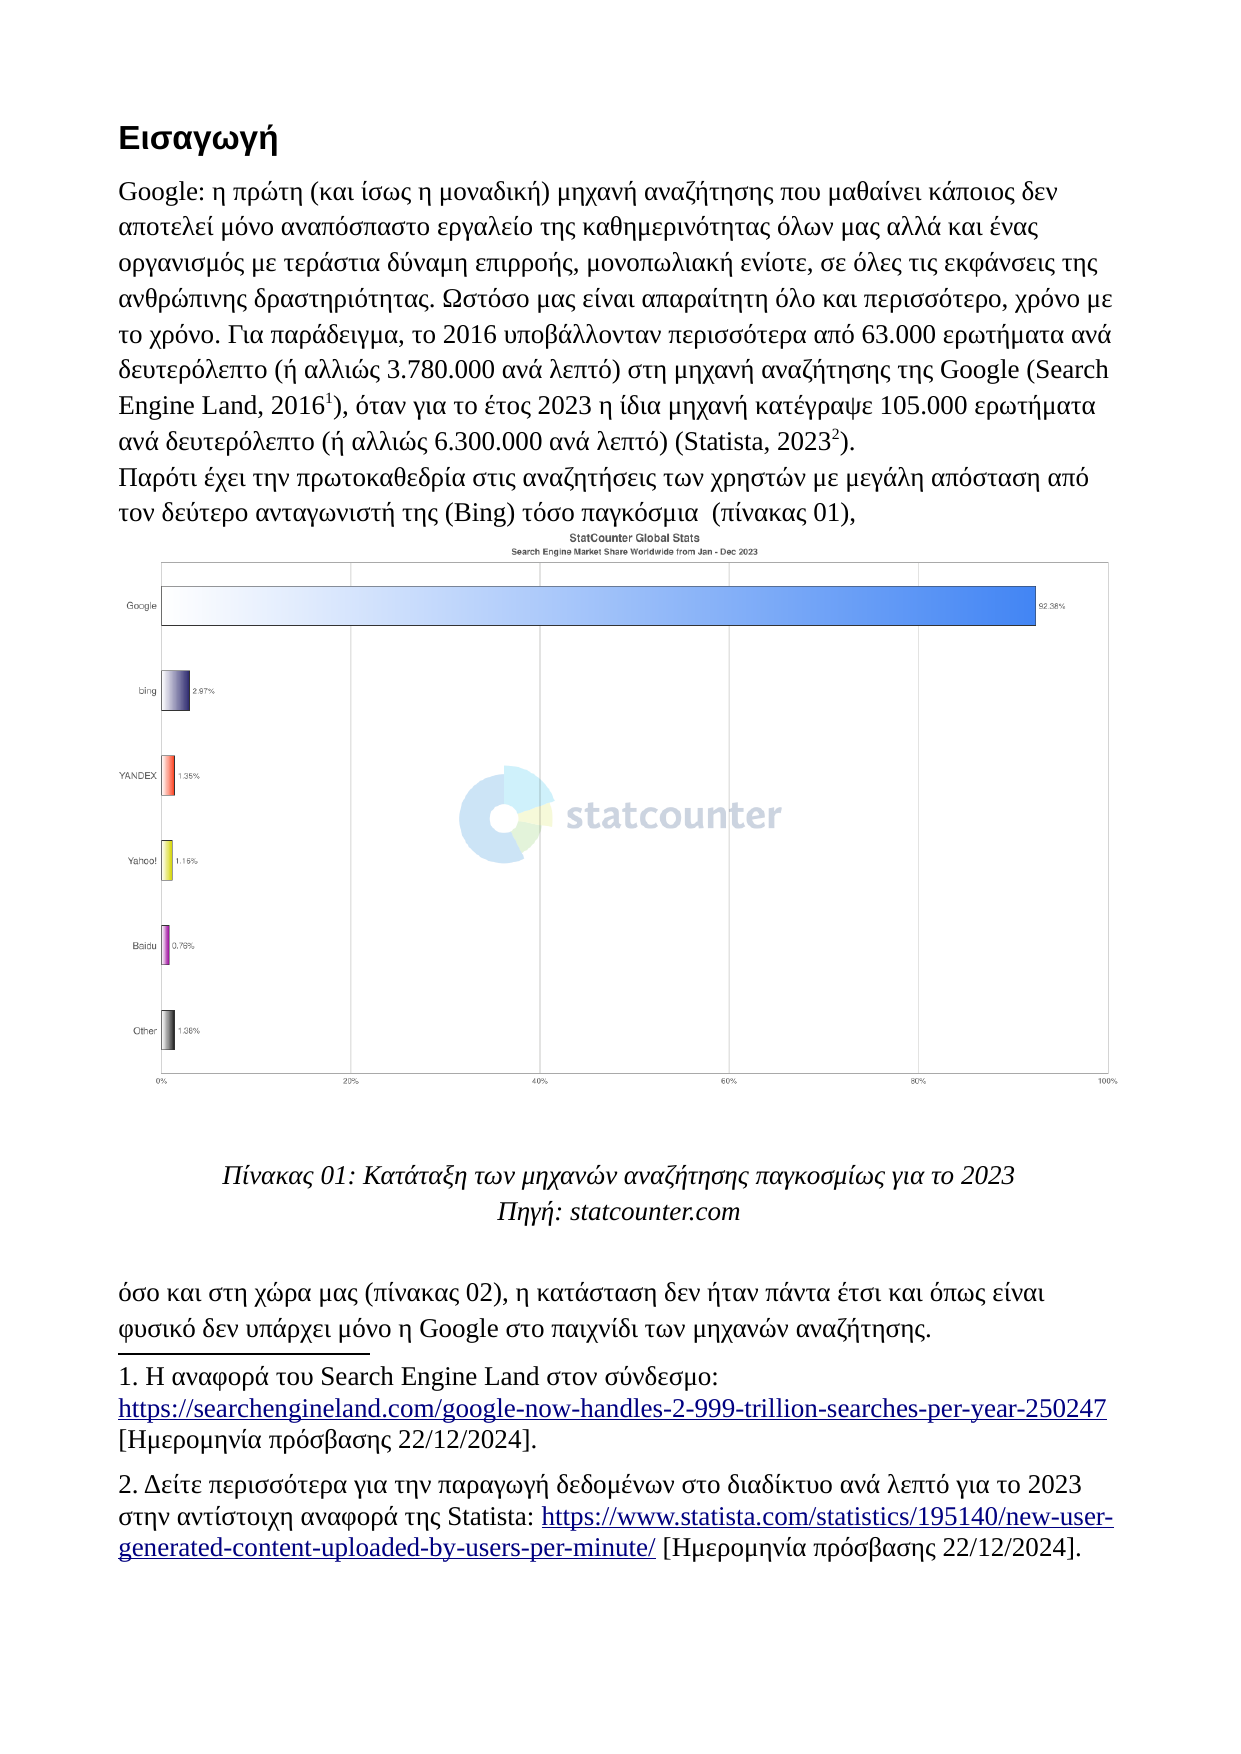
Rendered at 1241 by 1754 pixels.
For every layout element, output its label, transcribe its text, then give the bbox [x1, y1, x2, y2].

text . Δείτε περισσότερα για την παραγωγή δεδομένων στο διαδίκτυο ανά λεπτό για το 2023 στην αντίστοιχη αναφορά της Statista: https://www.statista.com/statistics/195140/new-user-generated-content-uploaded-by-users-per-minute/ [Ημερομηνία πρόσβασης 22/12/2024]. [118, 1468, 1122, 1562]
text Google: η πρώτη (και ίσως η μοναδική) μηχανή αναζήτησης που μαθαίνει κάποιος δεν αποτελεί μόνο αναπόσπαστο εργαλείο της καθημερινότητας όλων μας αλλά και ένας οργανισμός με τεράστια δύναμη επιρροής, μονοπωλιακή ενίοτε, σε όλες τις εκφάνσεις της ανθρώπινης δραστηριότητας. Ωστόσο μας είναι απαραίτητη όλο και περισσότερο, χρόνο με το χρόνο. Για παράδειγμα, το 2016 υποβάλλονταν περισσότερα από 63.000 ερωτήματα ανά δευτερόλεπτο (ή αλλιώς 3.780.000 ανά λεπτό) στη μηχανή αναζήτησης της Google (Search Engine Land, 2016), όταν για το έτος 2023 η ίδια μηχανή κατέγραψε 105.000 ερωτήματα ανά δευτερόλεπτο (ή αλλιώς 6.300.000 ανά λεπτό) (Statista, 2023). [118, 175, 1122, 456]
subtitle Εισαγωγή [118, 118, 1122, 157]
text όσο και στη χώρα μας (πίνακας 02), η κατάσταση δεν ήταν πάντα έτσι και όπως είναι φυσικό δεν υπάρχει μόνο η Google στο παιχνίδι των μηχανών αναζήτησης. [118, 1276, 1122, 1343]
text Πηγή: statcounter.com [118, 1195, 1122, 1226]
text . Η αναφορά του Search Engine Land στον σύνδεσμο: https://searchengineland.com/google-now-handles-2-999-trillion-searches-per-year-250247 [Ημερομηνία πρόσβασης 22/12/2024]. [118, 1361, 1122, 1454]
picture [118, 532, 1123, 1097]
text Πίνακας 01: Κατάταξη των μηχανών αναζήτησης παγκοσμίως για το 2023 [118, 1159, 1122, 1190]
text Παρότι έχει την πρωτοκαθεδρία στις αναζητήσεις των χρηστών με μεγάλη απόσταση από τον δεύτερο ανταγωνιστή της (Bing) τόσο παγκόσμια (πίνακας 01), [118, 461, 1122, 527]
